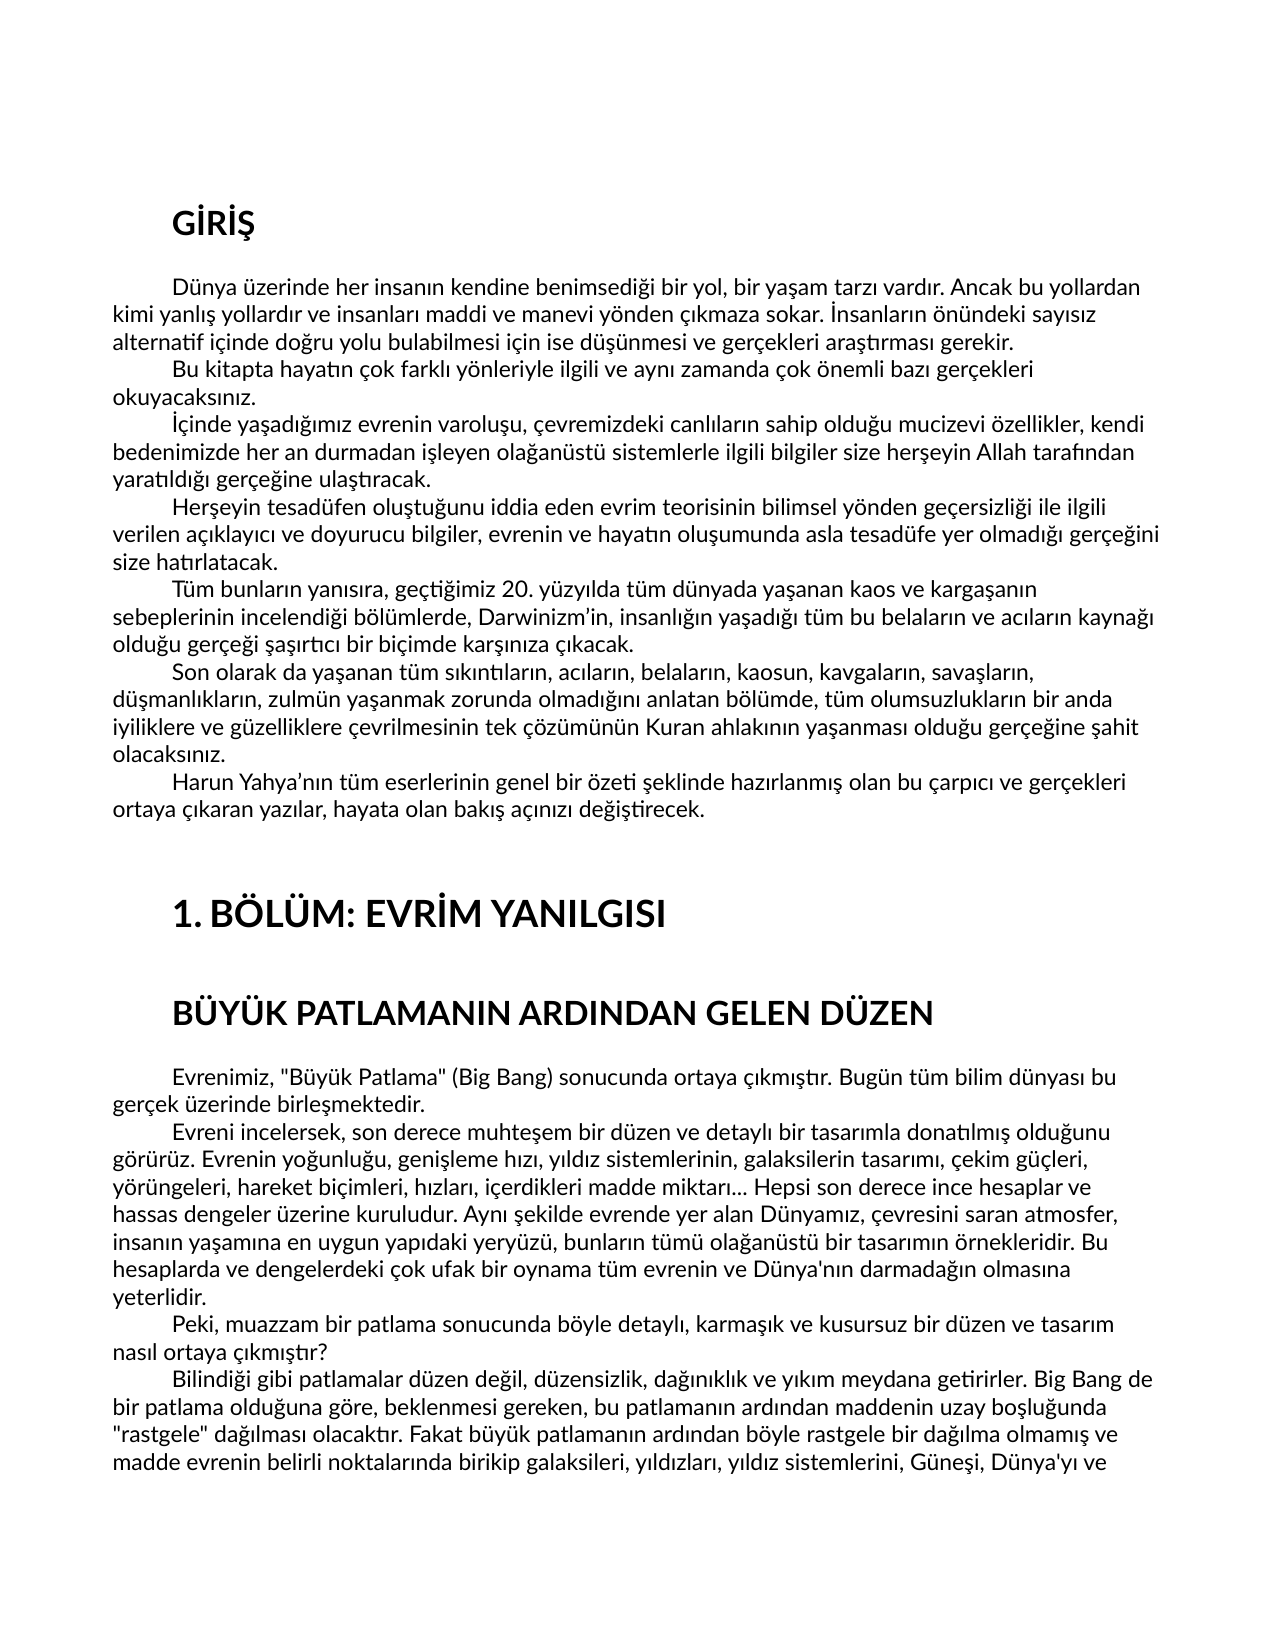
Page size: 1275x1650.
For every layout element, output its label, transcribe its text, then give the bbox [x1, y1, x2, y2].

subtitle BÜYÜK PATLAMANIN ARDINDAN GELEN DÜZEN [112, 993, 1162, 1033]
text Peki, muazzam bir patlama sonucunda böyle detaylı, karmaşık ve kusursuz bir düzen ve tasarım nasıl ortaya çıkmıştır? [112, 1310, 1162, 1365]
text Bilindiği gibi patlamalar düzen değil, düzensizlik, dağınıklık ve yıkım meydana getirirler. Big Bang de bir patlama olduğuna göre, beklenmesi gereken, bu patlamanın ardından maddenin uzay boşluğunda "rastgele" dağılması olacaktır. Fakat büyük patlamanın ardından böyle rastgele bir dağılma olmamış ve madde evrenin belirli noktalarında birikip galaksileri, yıldızları, yıldız sistemlerini, Güneşi, Dünya'yı ve [112, 1365, 1162, 1475]
text Evreni incelersek, son derece muhteşem bir düzen ve detaylı bir tasarımla donatılmış olduğunu görürüz. Evrenin yoğunluğu, genişleme hızı, yıldız sistemlerinin, galaksilerin tasarımı, çekim güçleri, yörüngeleri, hareket biçimleri, hızları, içerdikleri madde miktarı... Hepsi son derece ince hesaplar ve hassas dengeler üzerine kuruludur. Aynı şekilde evrende yer alan Dünyamız, çevresini saran atmosfer, insanın yaşamına en uygun yapıdaki yeryüzü, bunların tümü olağanüstü bir tasarımın örnekleridir. Bu hesaplarda ve dengelerdeki çok ufak bir oynama tüm evrenin ve Dünya'nın darmadağın olmasına yeterlidir. [112, 1118, 1162, 1310]
text Tüm bunların yanısıra, geçtiğimiz 20. yüzyılda tüm dünyada yaşanan kaos ve kargaşanın sebeplerinin incelendiği bölümlerde, Darwinizm’in, insanlığın yaşadığı tüm bu belaların ve acıların kaynağı olduğu gerçeği şaşırtıcı bir biçimde karşınıza çıkacak. [112, 575, 1162, 658]
subtitle GİRİŞ [112, 203, 1162, 243]
text Dünya üzerinde her insanın kendine benimsediği bir yol, bir yaşam tarzı vardır. Ancak bu yollardan kimi yanlış yollardır ve insanları maddi ve manevi yönden çıkmaza sokar. İnsanların önündeki sayısız alternatif içinde doğru yolu bulabilmesi için ise düşünmesi ve gerçekleri araştırması gerekir. [112, 273, 1162, 355]
text İçinde yaşadığımız evrenin varoluşu, çevremizdeki canlıların sahip olduğu mucizevi özellikler, kendi bedenimizde her an durmadan işleyen olağanüstü sistemlerle ilgili bilgiler size herşeyin Allah tarafından yaratıldığı gerçeğine ulaştıracak. [112, 410, 1162, 493]
subtitle BÖLÜM: EVRİM YANILGISI [172, 890, 1162, 935]
text Bu kitapta hayatın çok farklı yönleriyle ilgili ve aynı zamanda çok önemli bazı gerçekleri okuyacaksınız. [112, 355, 1162, 410]
text Son olarak da yaşanan tüm sıkıntıların, acıların, belaların, kaosun, kavgaların, savaşların, düşmanlıkların, zulmün yaşanmak zorunda olmadığını anlatan bölümde, tüm olumsuzlukların bir anda iyiliklere ve güzelliklere çevrilmesinin tek çözümünün Kuran ahlakının yaşanması olduğu gerçeğine şahit olacaksınız. [112, 658, 1162, 768]
text Herşeyin tesadüfen oluştuğunu iddia eden evrim teorisinin bilimsel yönden geçersizliği ile ilgili verilen açıklayıcı ve doyurucu bilgiler, evrenin ve hayatın oluşumunda asla tesadüfe yer olmadığı gerçeğini size hatırlatacak. [112, 493, 1162, 575]
text Evrenimiz, "Büyük Patlama" (Big Bang) sonucunda ortaya çıkmıştır. Bugün tüm bilim dünyası bu gerçek üzerinde birleşmektedir. [112, 1063, 1162, 1118]
text Harun Yahya’nın tüm eserlerinin genel bir özeti şeklinde hazırlanmış olan bu çarpıcı ve gerçekleri ortaya çıkaran yazılar, hayata olan bakış açınızı değiştirecek. [112, 768, 1162, 823]
